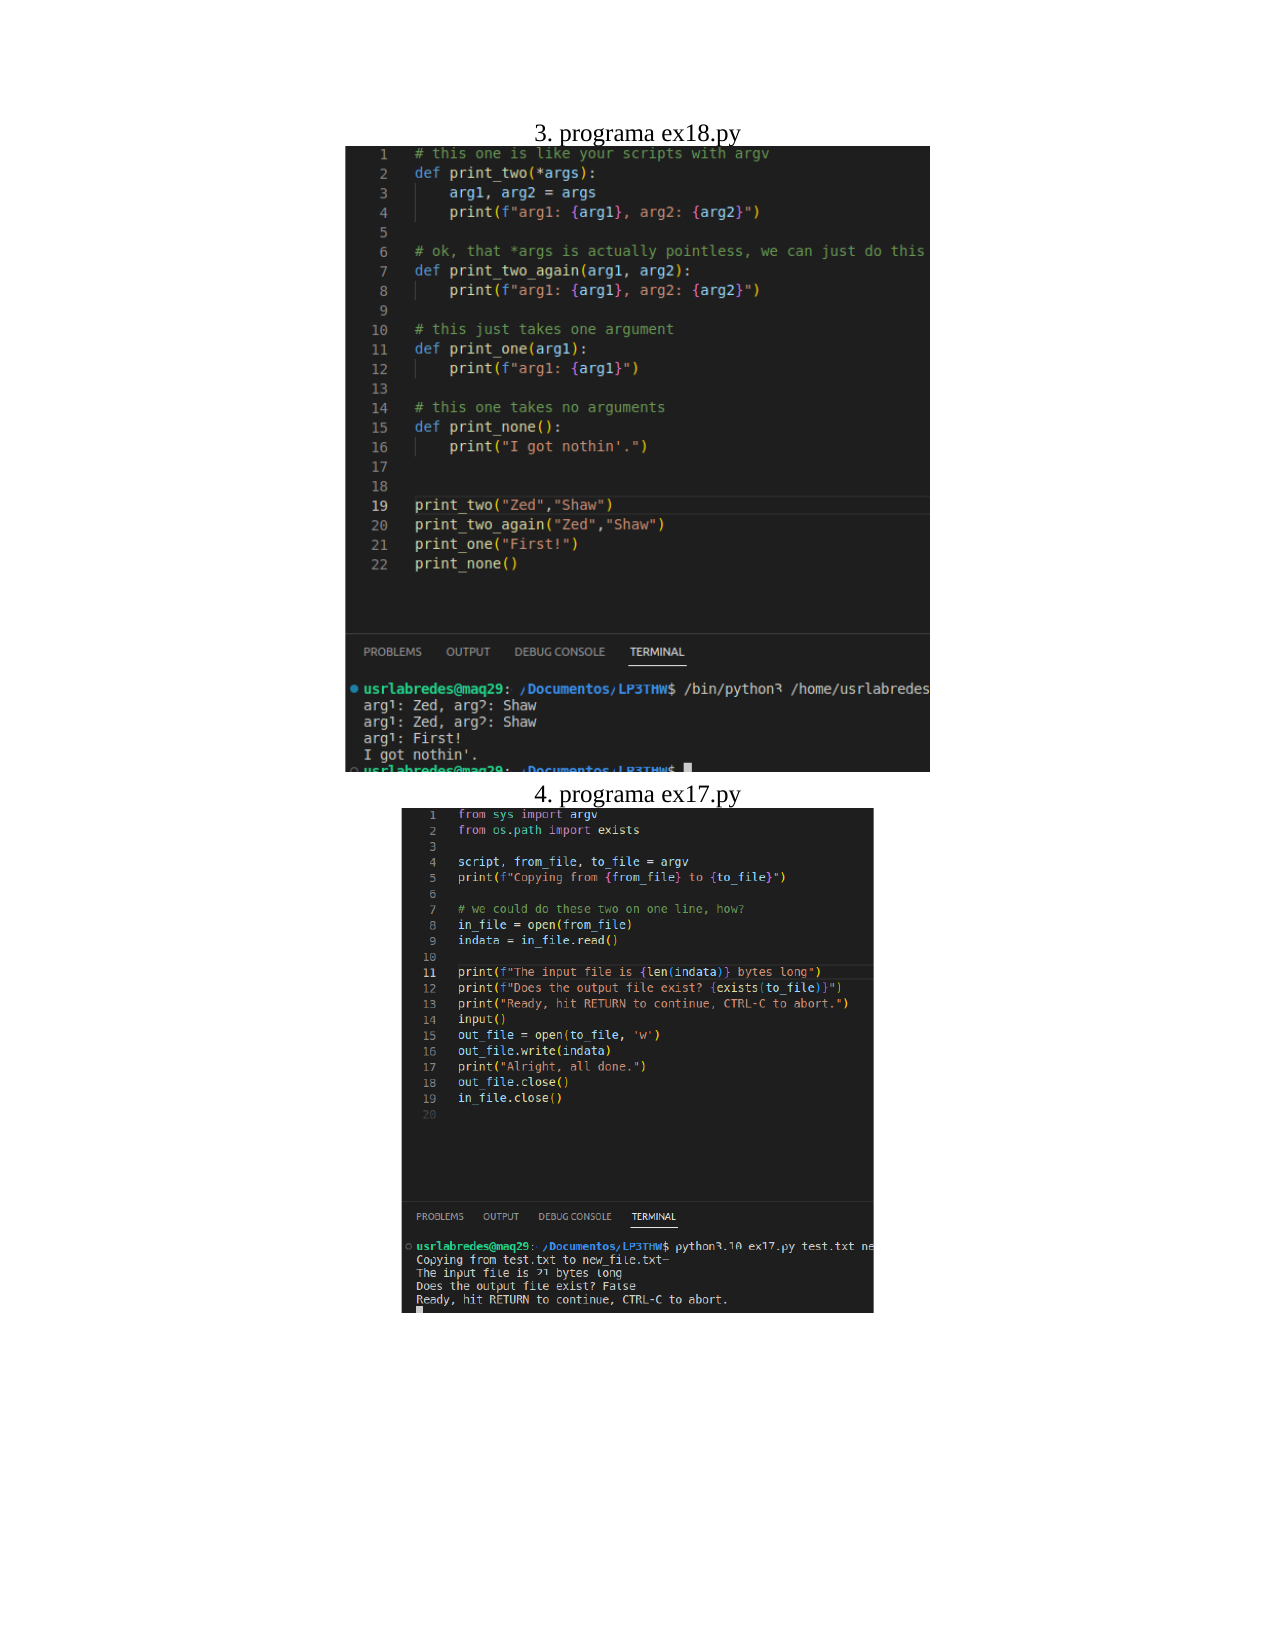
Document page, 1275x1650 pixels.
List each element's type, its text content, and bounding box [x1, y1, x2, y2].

text 4. programa ex17.py [118, 779, 1157, 808]
picture [401, 808, 874, 1313]
picture [345, 146, 930, 772]
text 3. programa ex18.py [118, 118, 1157, 147]
